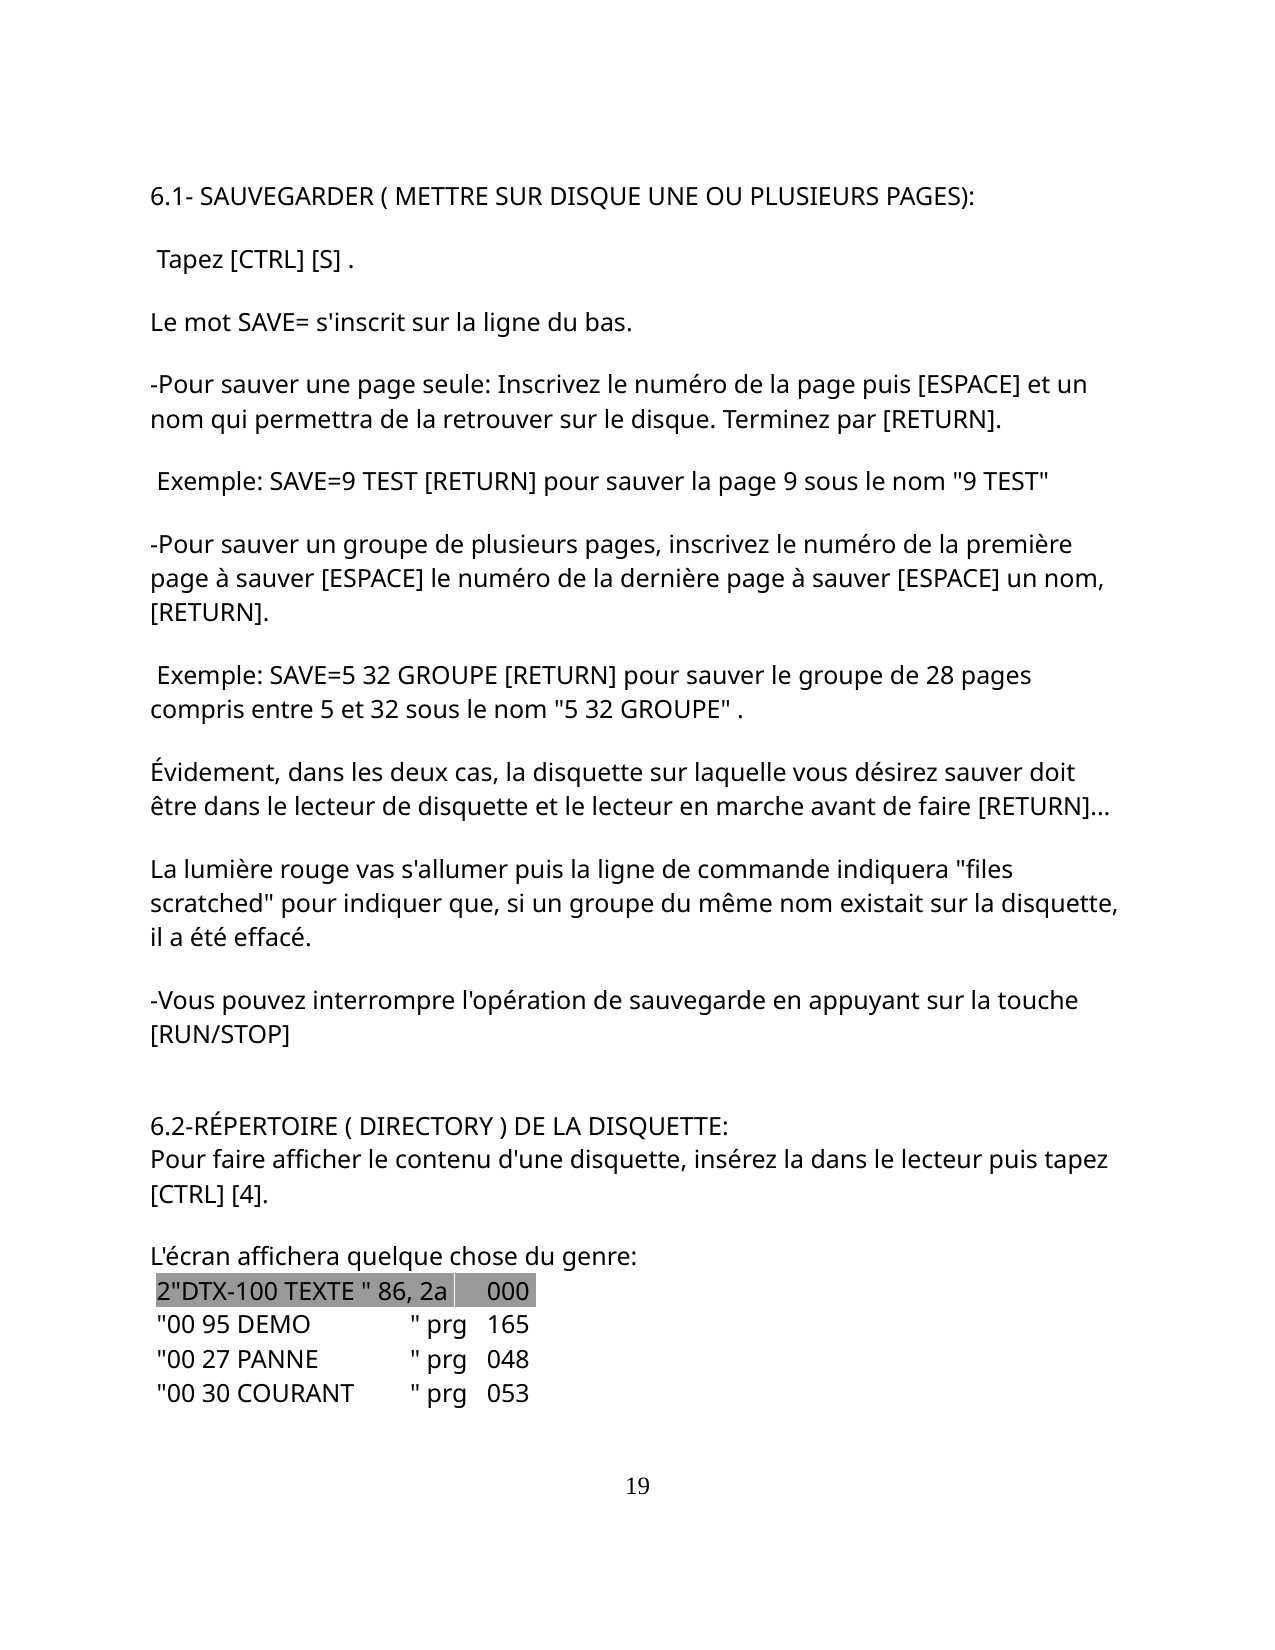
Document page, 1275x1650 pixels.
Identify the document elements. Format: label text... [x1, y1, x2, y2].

text Pour faire afficher le contenu d'une disquette, insérez la dans le lecteur puis tapez [CTRL] [4]. [150, 1142, 1125, 1210]
text 2"DTX-100 TEXTE " 86, 2a 000 [150, 1273, 1125, 1307]
text La lumière rouge vas s'allumer puis la ligne de commande indiquera "files scratched" pour indiquer que, si un groupe du même nom existait sur la disquette, il a été effacé. [150, 852, 1125, 954]
text L'écran affichera quelque chose du genre: [150, 1239, 1125, 1273]
text 6.1- SAUVEGARDER ( METTRE SUR DISQUE UNE OU PLUSIEURS PAGES): [150, 179, 1125, 213]
text "00 27 PANNE " prg 048 [150, 1341, 1125, 1375]
text Exemple: SAVE=5 32 GROUPE [RETURN] pour sauver le groupe de 28 pages compris entre 5 et 32 sous le nom "5 32 GROUPE" . [150, 658, 1125, 726]
text "00 95 DEMO " prg 165 [150, 1307, 1125, 1341]
text 6.2-RÉPERTOIRE ( DIRECTORY ) DE LA DISQUETTE: [150, 1108, 1125, 1142]
text -Vous pouvez interrompre l'opération de sauvegarde en appuyant sur la touche [RUN/STOP] [150, 982, 1125, 1051]
text -Pour sauver une page seule: Inscrivez le numéro de la page puis [ESPACE] et un nom qui permettra de la retrouver sur le disque. Terminez par [RETURN]. [150, 367, 1125, 435]
text Le mot SAVE= s'inscrit sur la ligne du bas. [150, 304, 1125, 338]
text "00 30 COURANT " prg 053 [150, 1375, 1125, 1409]
text Évidement, dans les deux cas, la disquette sur laquelle vous désirez sauver doit être dans le lecteur de disquette et le lecteur en marche avant de faire [RETURN]... [150, 755, 1125, 823]
text Tapez [CTRL] [S] . [150, 242, 1125, 276]
text Exemple: SAVE=9 TEST [RETURN] pour sauver la page 9 sous le nom "9 TEST" [150, 464, 1125, 498]
text -Pour sauver un groupe de plusieurs pages, inscrivez le numéro de la première page à sauver [ESPACE] le numéro de la dernière page à sauver [ESPACE] un nom, [RETURN]. [150, 527, 1125, 629]
